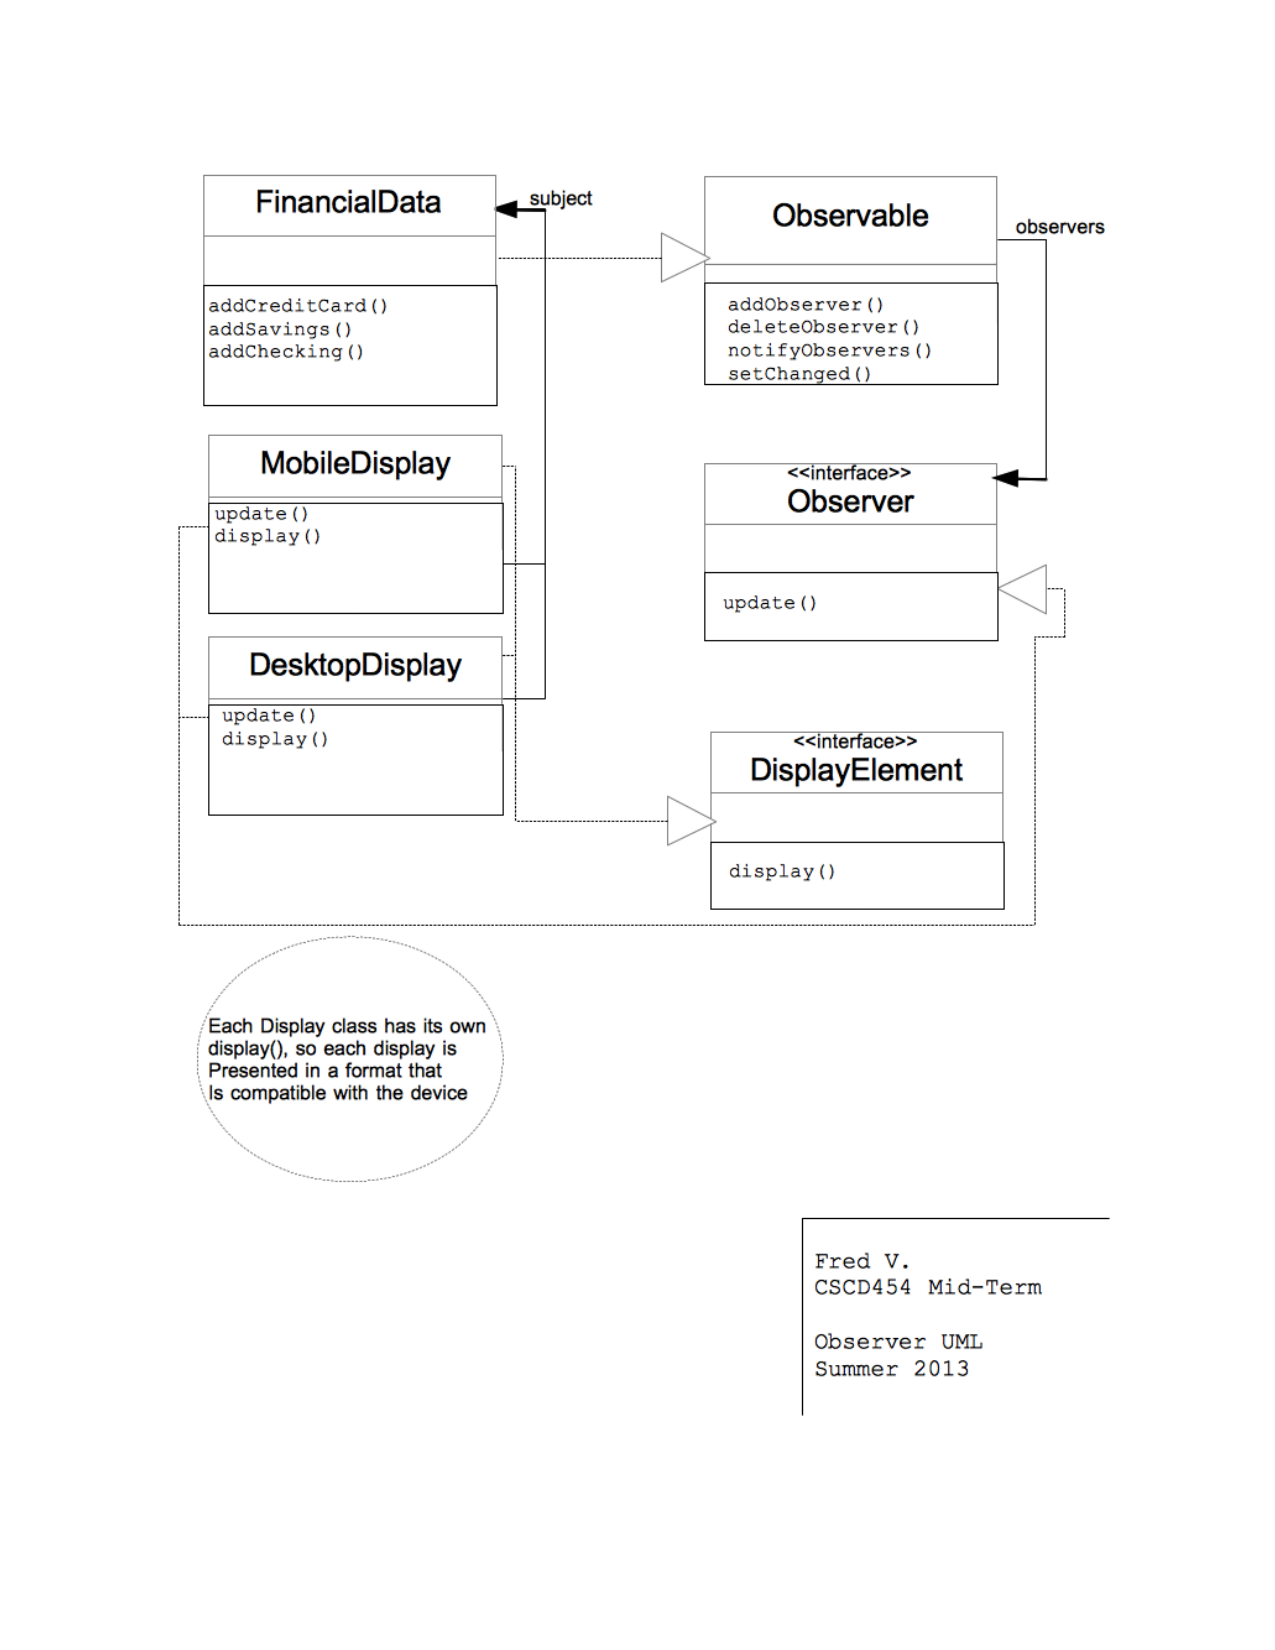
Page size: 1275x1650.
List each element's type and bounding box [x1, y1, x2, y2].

picture [118, 118, 1157, 1463]
